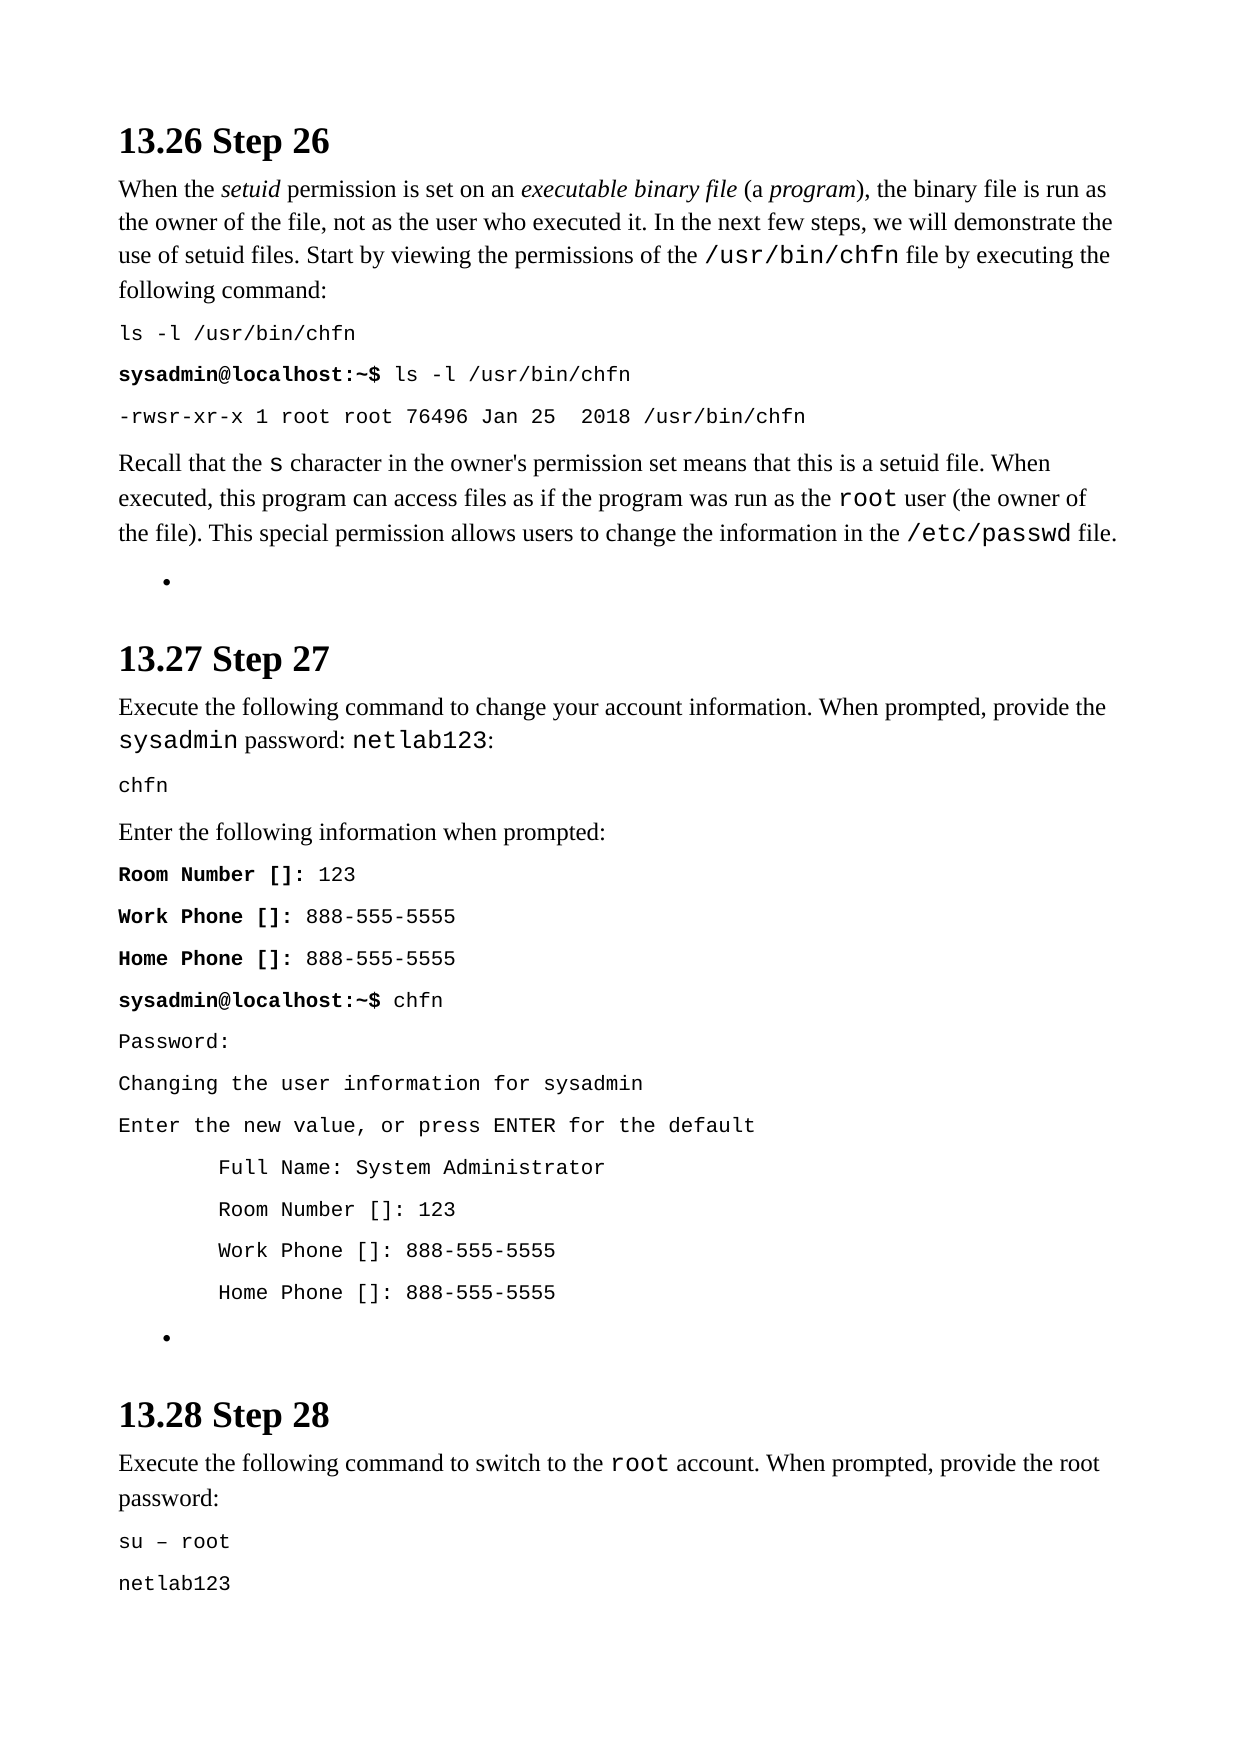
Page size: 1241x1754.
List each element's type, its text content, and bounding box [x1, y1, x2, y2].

text Password: [118, 1032, 1122, 1055]
text sysadmin@localhost:~$ chfn [118, 990, 1122, 1013]
text Room Number []: 123 [118, 1199, 1122, 1222]
text Work Phone []: 888-555-5555 [118, 1240, 1122, 1264]
text ls -l /usr/bin/chfn [118, 322, 1122, 346]
text -rwsr-xr-x 1 root root 76496 Jan 25 2018 /usr/bin/chfn [118, 406, 1122, 430]
text When the setuid permission is set on an executable binary file (a program), the binary file is run as the owner of the file, not as the user who executed it. In the next few steps, we will demonstrate the use of setuid files. Start by viewing the permissions of the /usr/bin/chfn file by executing the following command: [118, 174, 1122, 304]
text Changing the user information for sysadmin [118, 1073, 1122, 1097]
text Work Phone []: 888-555-5555 [118, 906, 1122, 930]
text Enter the new value, or press ENTER for the default [118, 1115, 1122, 1139]
text Home Phone []: 888-555-5555 [118, 1282, 1122, 1306]
text Recall that the s character in the owner's permission set means that this is a setuid file. When executed, this program can access files as if the program was run as the root user (the owner of the file). This special permission allows users to change the information in the /etc/passwd file. [118, 448, 1122, 549]
text netlab123 [118, 1572, 1122, 1596]
text sysadmin@localhost:~$ ls -l /usr/bin/chfn [118, 364, 1122, 388]
subtitle 13.26 Step 26 [118, 118, 1122, 161]
text Execute the following command to change your account information. When prompted, provide the sysadmin password: netlab123: [118, 692, 1122, 756]
text Full Name: System Administrator [118, 1157, 1122, 1181]
text chfn [118, 775, 1122, 799]
subtitle 13.28 Step 28 [118, 1392, 1122, 1436]
text Home Phone []: 888-555-5555 [118, 948, 1122, 972]
text Execute the following command to switch to the root account. When prompted, provide the root password: [118, 1448, 1122, 1512]
text su – root [118, 1531, 1122, 1554]
text Enter the following information when prompted: [118, 817, 1122, 846]
subtitle 13.27 Step 27 [118, 636, 1122, 679]
text Room Number []: 123 [118, 864, 1122, 888]
